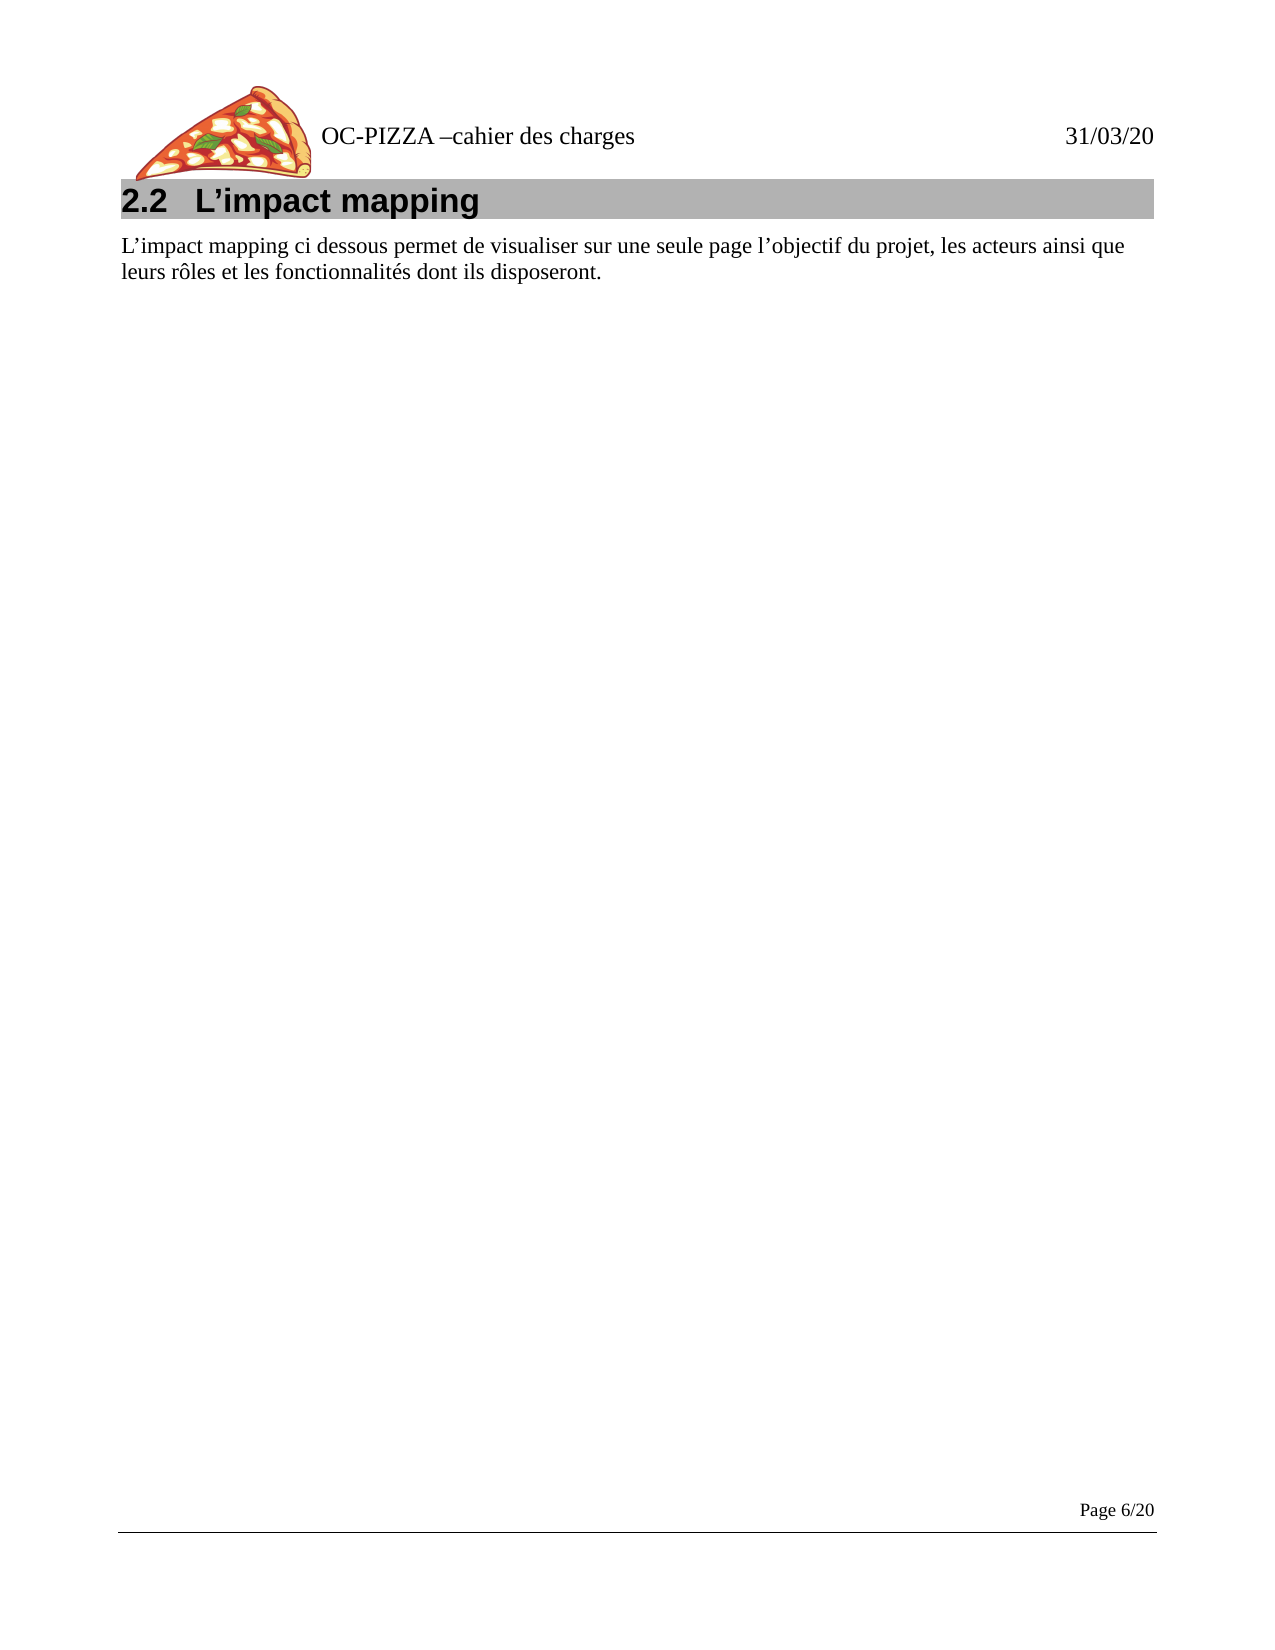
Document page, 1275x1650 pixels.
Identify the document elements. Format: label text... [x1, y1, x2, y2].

subtitle L’impact mapping [121, 179, 1154, 219]
picture [135, 86, 312, 181]
text L’impact mapping ci dessous permet de visualiser sur une seule page l’objectif du projet, les acteurs ainsi que leurs rôles et les fonctionnalités dont ils disposeront. [121, 232, 1154, 284]
